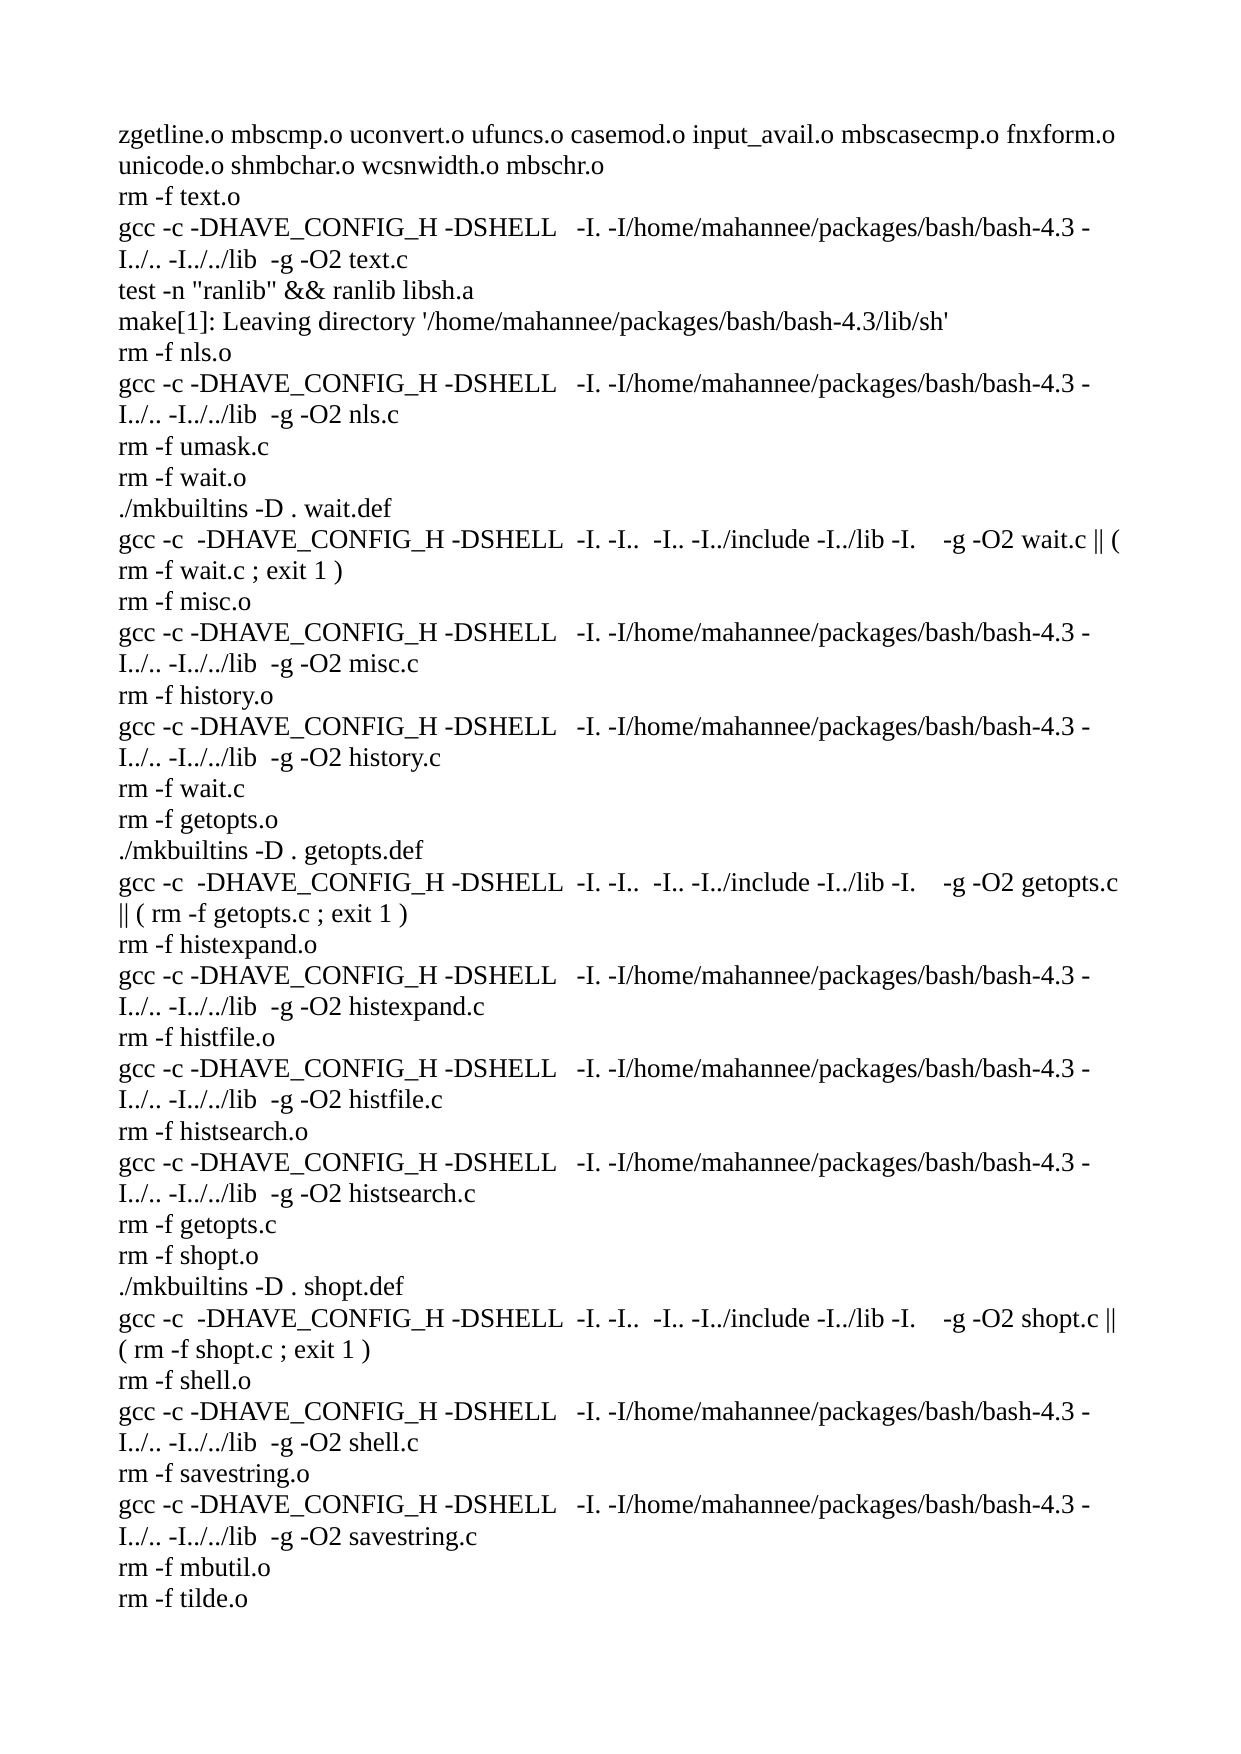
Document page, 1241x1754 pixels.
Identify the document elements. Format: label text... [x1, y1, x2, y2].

text gcc -c -DHAVE_CONFIG_H -DSHELL -I. -I/home/mahannee/packages/bash/bash-4.3 -I../.. -I../../lib -g -O2 misc.c [118, 616, 1122, 679]
text ./mkbuiltins -D . wait.def [118, 492, 1122, 523]
text gcc -c -DHAVE_CONFIG_H -DSHELL -I. -I.. -I.. -I../include -I../lib -I. -g -O2 getopts.c || ( rm -f getopts.c ; exit 1 ) [118, 866, 1122, 928]
text ./mkbuiltins -D . shopt.def [118, 1271, 1122, 1302]
text gcc -c -DHAVE_CONFIG_H -DSHELL -I. -I/home/mahannee/packages/bash/bash-4.3 -I../.. -I../../lib -g -O2 histfile.c [118, 1052, 1122, 1115]
text gcc -c -DHAVE_CONFIG_H -DSHELL -I. -I/home/mahannee/packages/bash/bash-4.3 -I../.. -I../../lib -g -O2 shell.c [118, 1395, 1122, 1457]
text rm -f text.o [118, 180, 1122, 212]
text rm -f misc.o [118, 585, 1122, 616]
text ./mkbuiltins -D . getopts.def [118, 834, 1122, 866]
text rm -f histfile.o [118, 1021, 1122, 1052]
text gcc -c -DHAVE_CONFIG_H -DSHELL -I. -I/home/mahannee/packages/bash/bash-4.3 -I../.. -I../../lib -g -O2 histexpand.c [118, 959, 1122, 1021]
text rm -f wait.c [118, 772, 1122, 803]
text rm -f getopts.o [118, 803, 1122, 834]
text gcc -c -DHAVE_CONFIG_H -DSHELL -I. -I.. -I.. -I../include -I../lib -I. -g -O2 shopt.c || ( rm -f shopt.c ; exit 1 ) [118, 1302, 1122, 1364]
text gcc -c -DHAVE_CONFIG_H -DSHELL -I. -I.. -I.. -I../include -I../lib -I. -g -O2 wait.c || ( rm -f wait.c ; exit 1 ) [118, 523, 1122, 585]
text make[1]: Leaving directory '/home/mahannee/packages/bash/bash-4.3/lib/sh' [118, 305, 1122, 336]
text rm -f umask.c [118, 429, 1122, 461]
text rm -f history.o [118, 679, 1122, 710]
text rm -f tilde.o [118, 1582, 1122, 1613]
text rm -f mbutil.o [118, 1551, 1122, 1582]
text gcc -c -DHAVE_CONFIG_H -DSHELL -I. -I/home/mahannee/packages/bash/bash-4.3 -I../.. -I../../lib -g -O2 history.c [118, 710, 1122, 772]
text zgetline.o mbscmp.o uconvert.o ufuncs.o casemod.o input_avail.o mbscasecmp.o fnxform.o unicode.o shmbchar.o wcsnwidth.o mbschr.o [118, 118, 1122, 180]
text rm -f savestring.o [118, 1457, 1122, 1488]
text gcc -c -DHAVE_CONFIG_H -DSHELL -I. -I/home/mahannee/packages/bash/bash-4.3 -I../.. -I../../lib -g -O2 text.c [118, 212, 1122, 274]
text rm -f wait.o [118, 461, 1122, 492]
text gcc -c -DHAVE_CONFIG_H -DSHELL -I. -I/home/mahannee/packages/bash/bash-4.3 -I../.. -I../../lib -g -O2 nls.c [118, 367, 1122, 429]
text rm -f histsearch.o [118, 1115, 1122, 1146]
text test -n "ranlib" && ranlib libsh.a [118, 274, 1122, 305]
text rm -f getopts.c [118, 1208, 1122, 1239]
text rm -f shell.o [118, 1364, 1122, 1395]
text rm -f nls.o [118, 336, 1122, 367]
text gcc -c -DHAVE_CONFIG_H -DSHELL -I. -I/home/mahannee/packages/bash/bash-4.3 -I../.. -I../../lib -g -O2 histsearch.c [118, 1146, 1122, 1208]
text rm -f histexpand.o [118, 928, 1122, 959]
text gcc -c -DHAVE_CONFIG_H -DSHELL -I. -I/home/mahannee/packages/bash/bash-4.3 -I../.. -I../../lib -g -O2 savestring.c [118, 1488, 1122, 1551]
text rm -f shopt.o [118, 1239, 1122, 1271]
